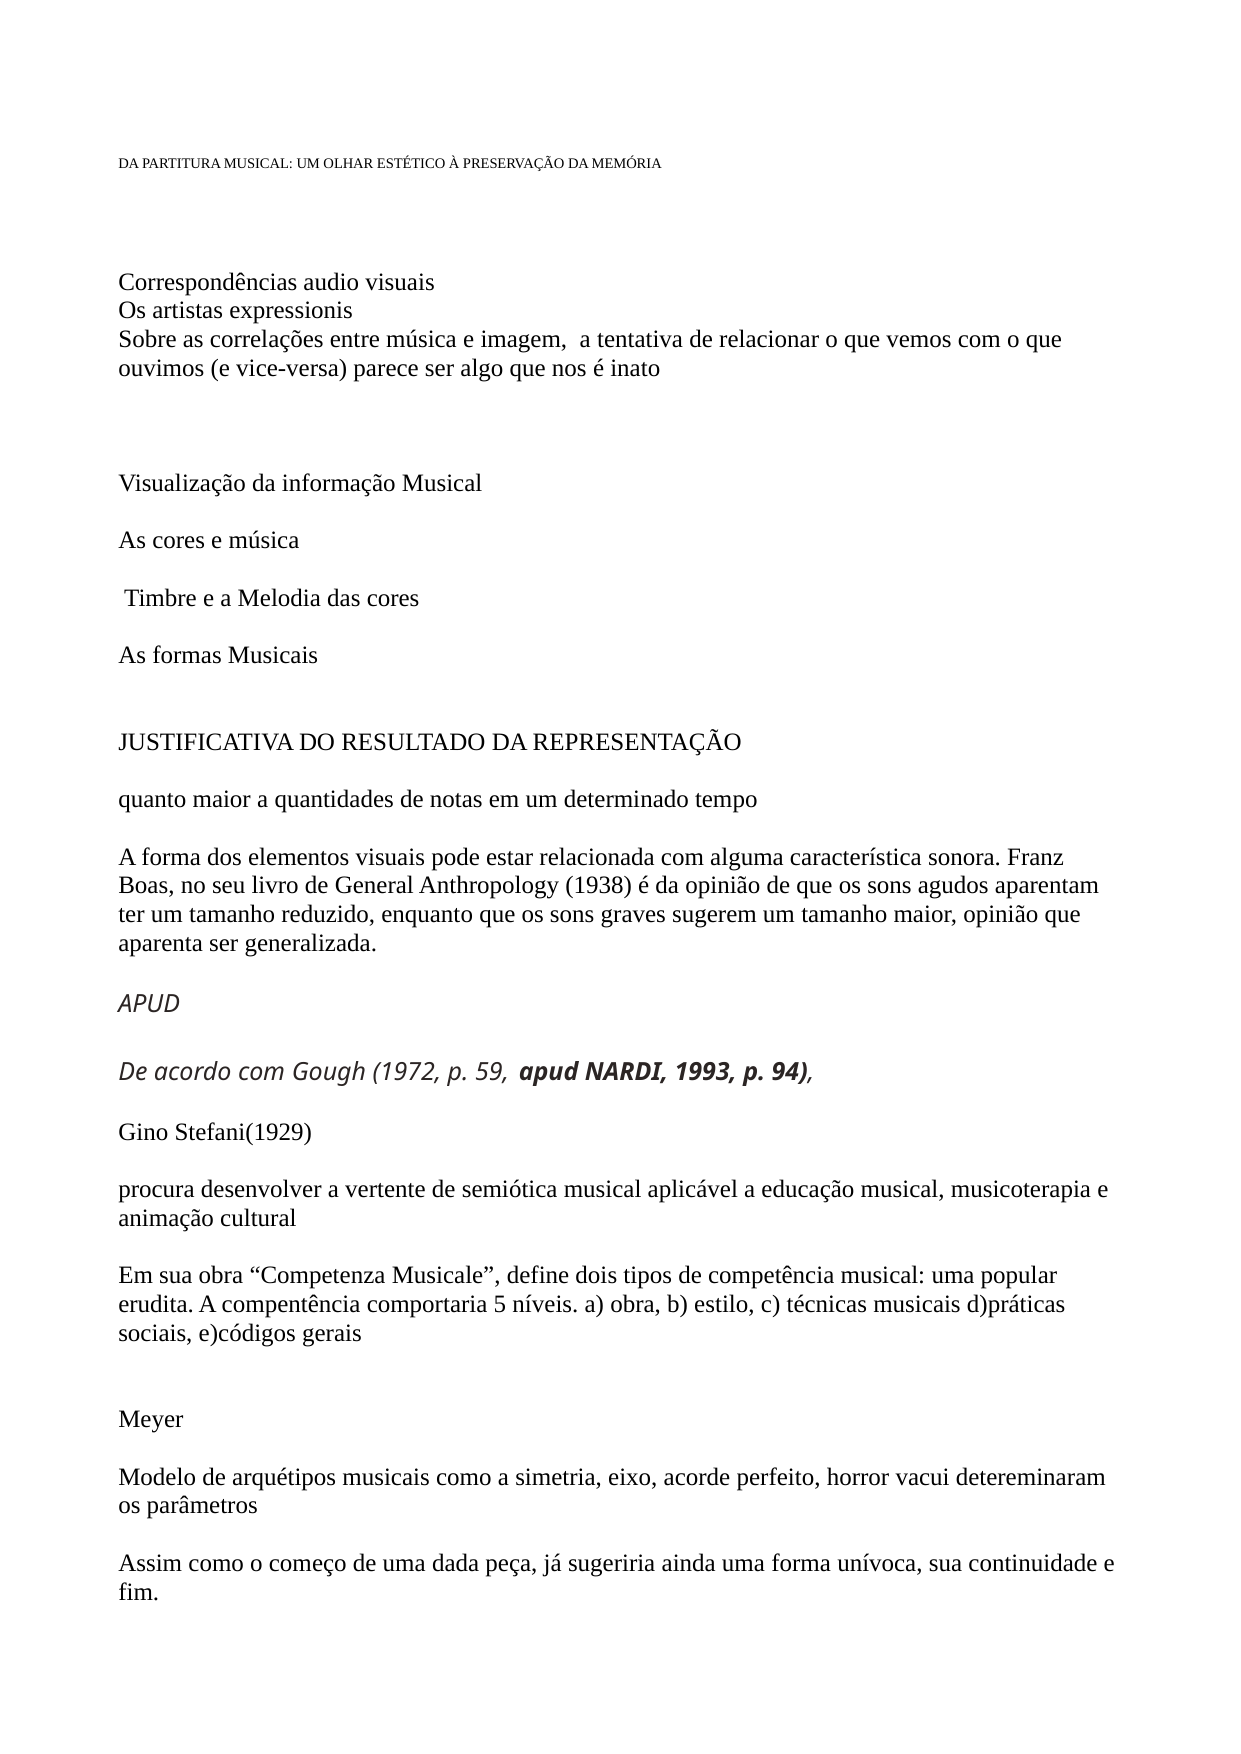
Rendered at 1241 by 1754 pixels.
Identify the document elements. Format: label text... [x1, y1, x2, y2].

text As formas Musicais [118, 641, 1122, 669]
text Assim como o começo de uma dada peça, já sugeriria ainda uma forma unívoca, sua continuidade e fim. [118, 1548, 1122, 1605]
text De acordo com Gough (1972, p. 59, apud NARDI, 1993, p. 94), [118, 1054, 1122, 1088]
text Sobre as correlações entre música e imagem, a tentativa de relacionar o que vemos com o que ouvimos (e vice-versa) parece ser algo que nos é inato [118, 324, 1122, 382]
subtitle DA PARTITURA MUSICAL: UM OLHAR ESTÉTICO À PRESERVAÇÃO DA MEMÓRIA [118, 143, 1122, 172]
text Modelo de arquétipos musicais como a simetria, eixo, acorde perfeito, horror vacui detereminaram os parâmetros [118, 1462, 1122, 1519]
text Meyer [118, 1404, 1122, 1433]
text As cores e música [118, 526, 1122, 554]
text A forma dos elementos visuais pode estar relacionada com alguma característica sonora. Franz Boas, no seu livro de General Anthropology (1938) é da opinião de que os sons agudos aparentam ter um tamanho reduzido, enquanto que os sons graves sugerem um tamanho maior, opinião que aparenta ser generalizada. [118, 842, 1122, 957]
text Em sua obra “Competenza Musicale”, define dois tipos de competência musical: uma popular erudita. A compentência comportaria 5 níveis. a) obra, b) estilo, c) técnicas musicais d)práticas sociais, e)códigos gerais [118, 1260, 1122, 1347]
text Visualização da informação Musical [118, 468, 1122, 497]
text APUD [118, 986, 1122, 1020]
text Os artistas expressionis [118, 296, 1122, 324]
text Gino Stefani(1929) [118, 1117, 1122, 1145]
text Correspondências audio visuais [118, 267, 1122, 296]
text procura desenvolver a vertente de semiótica musical aplicável a educação musical, musicoterapia e animação cultural [118, 1174, 1122, 1232]
text quanto maior a quantidades de notas em um determinado tempo [118, 784, 1122, 813]
text Timbre e a Melodia das cores [118, 583, 1122, 612]
text JUSTIFICATIVA DO RESULTADO DA REPRESENTAÇÃO [118, 727, 1122, 756]
